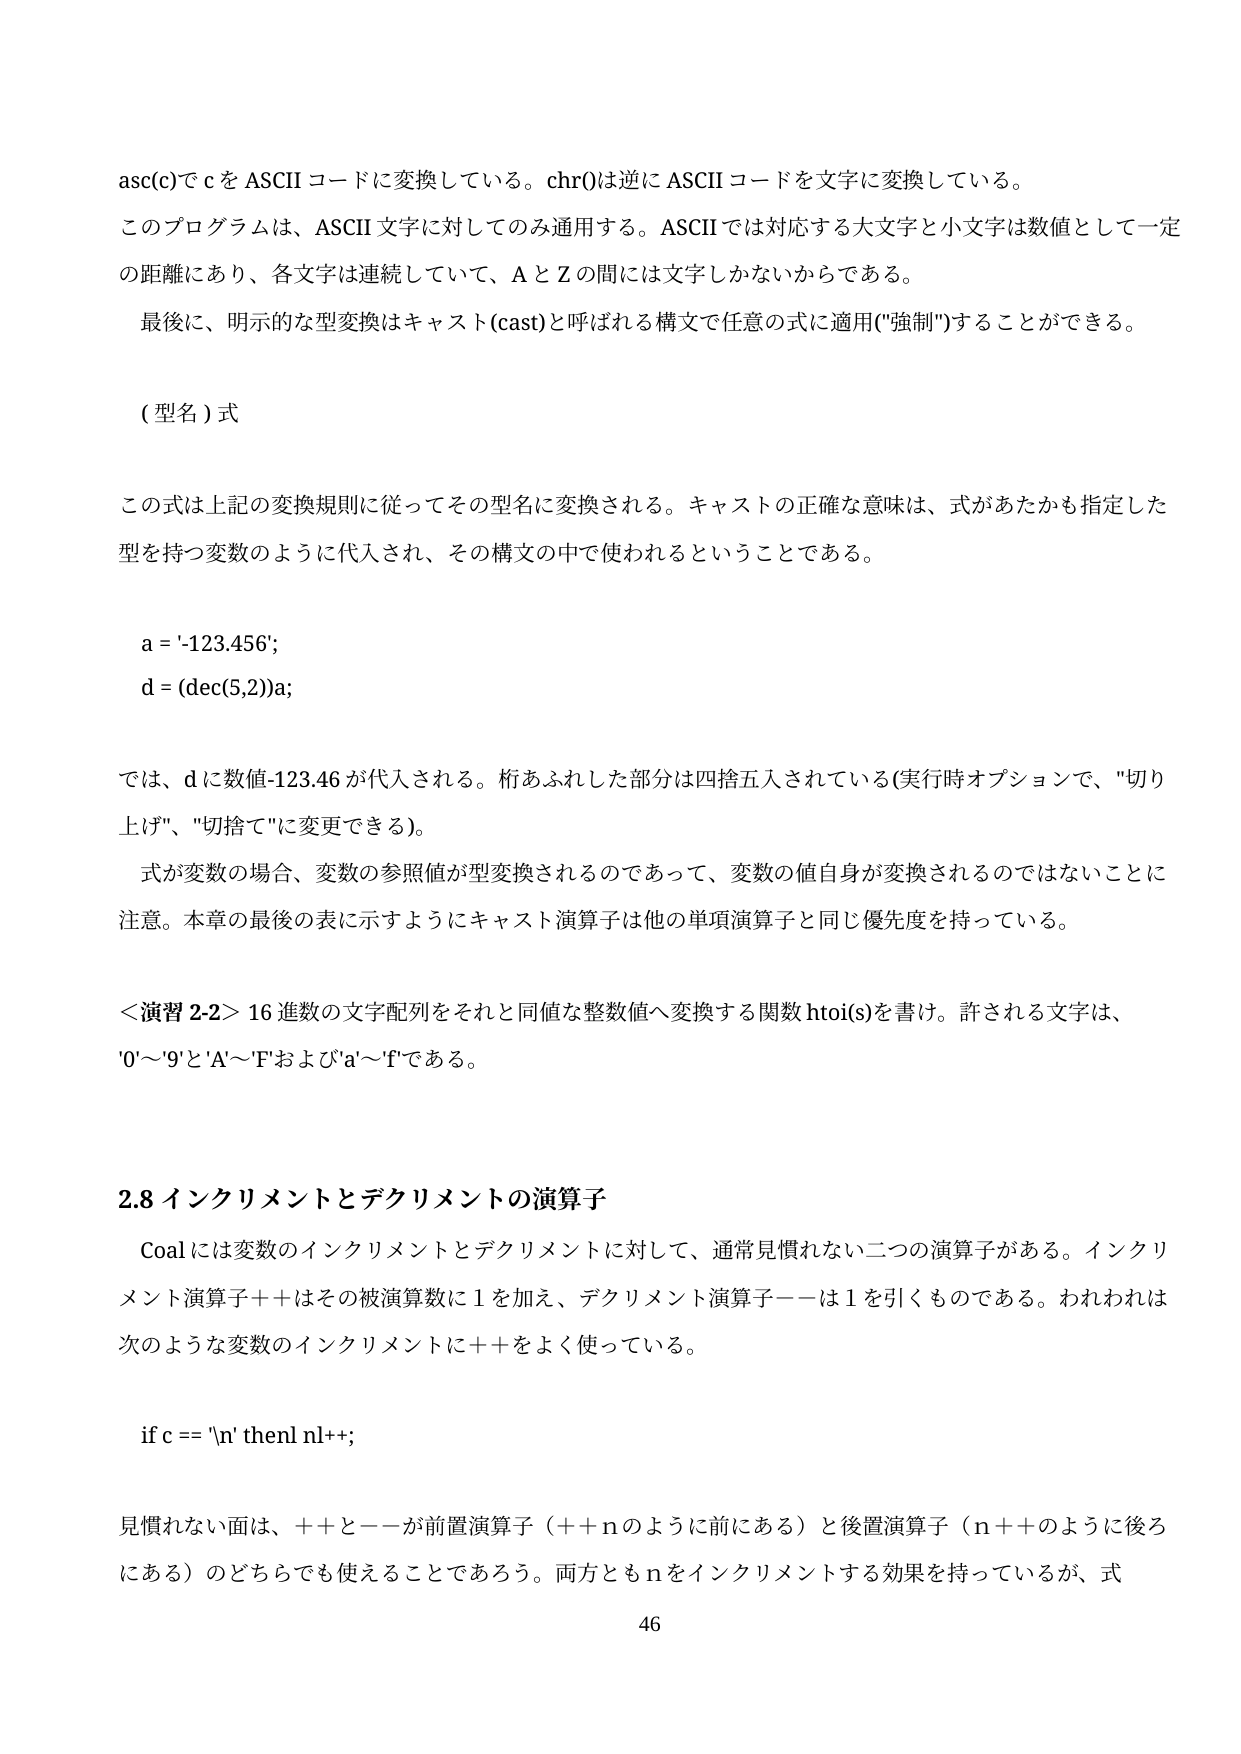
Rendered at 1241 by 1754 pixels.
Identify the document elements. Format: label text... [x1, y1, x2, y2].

text d = (dec(5,2))a; [118, 672, 1181, 702]
text では、dに数値-123.46が代入される。桁あふれした部分は四捨五入されている(実行時オプションで、"切り上げ"、"切捨て"に変更できる)。 [118, 762, 1181, 841]
text 見慣れない面は、＋＋と－－が前置演算子（＋＋ｎのように前にある）と後置演算子（ｎ＋＋のように後ろにある）のどちらでも使えることであろう。両方ともｎをインクリメントする効果を持っているが、式 [118, 1509, 1181, 1588]
text Coalには変数のインクリメントとデクリメントに対して、通常見慣れない二つの演算子がある。インクリメント演算子＋＋はその被演算数に１を加え、デクリメント演算子－－は１を引くものである。われわれは次のような変数のインクリメントに＋＋をよく使っている。 [118, 1233, 1181, 1359]
text 式が変数の場合、変数の参照値が型変換されるのであって、変数の値自身が変換されるのではないことに注意。本章の最後の表に示すようにキャスト演算子は他の単項演算子と同じ優先度を持っている。 [118, 856, 1181, 935]
text if c == '\n' thenl nl++; [118, 1420, 1181, 1449]
text この式は上記の変換規則に従ってその型名に変換される。キャストの正確な意味は、式があたかも指定した型を持つ変数のように代入され、その構文の中で使われるということである。 [118, 489, 1181, 567]
text ( 型名 ) 式 [118, 397, 1181, 428]
text 2.8 インクリメントとデクリメントの演算子 [118, 1179, 1181, 1215]
text このプログラムは、ASCII文字に対してのみ通用する。ASCIIでは対応する大文字と小文字は数値として一定の距離にあり、各文字は連続していて、AとZの間には文字しかないからである。 [118, 210, 1181, 289]
text a = '-123.456'; [118, 628, 1181, 657]
text 最後に、明示的な型変換はキャスト(cast)と呼ばれる構文で任意の式に適用("強制")することができる。 [118, 305, 1181, 336]
text ＜演習 2-2＞ 16進数の文字配列をそれと同値な整数値へ変換する関数htoi(s)を書け。許される文字は、'0'～'9'と'A'～'F'および'a'～'f'である。 [118, 995, 1181, 1074]
text asc(c)でcをASCIIコードに変換している。chr()は逆にASCIIコードを文字に変換している。 [118, 163, 1181, 194]
